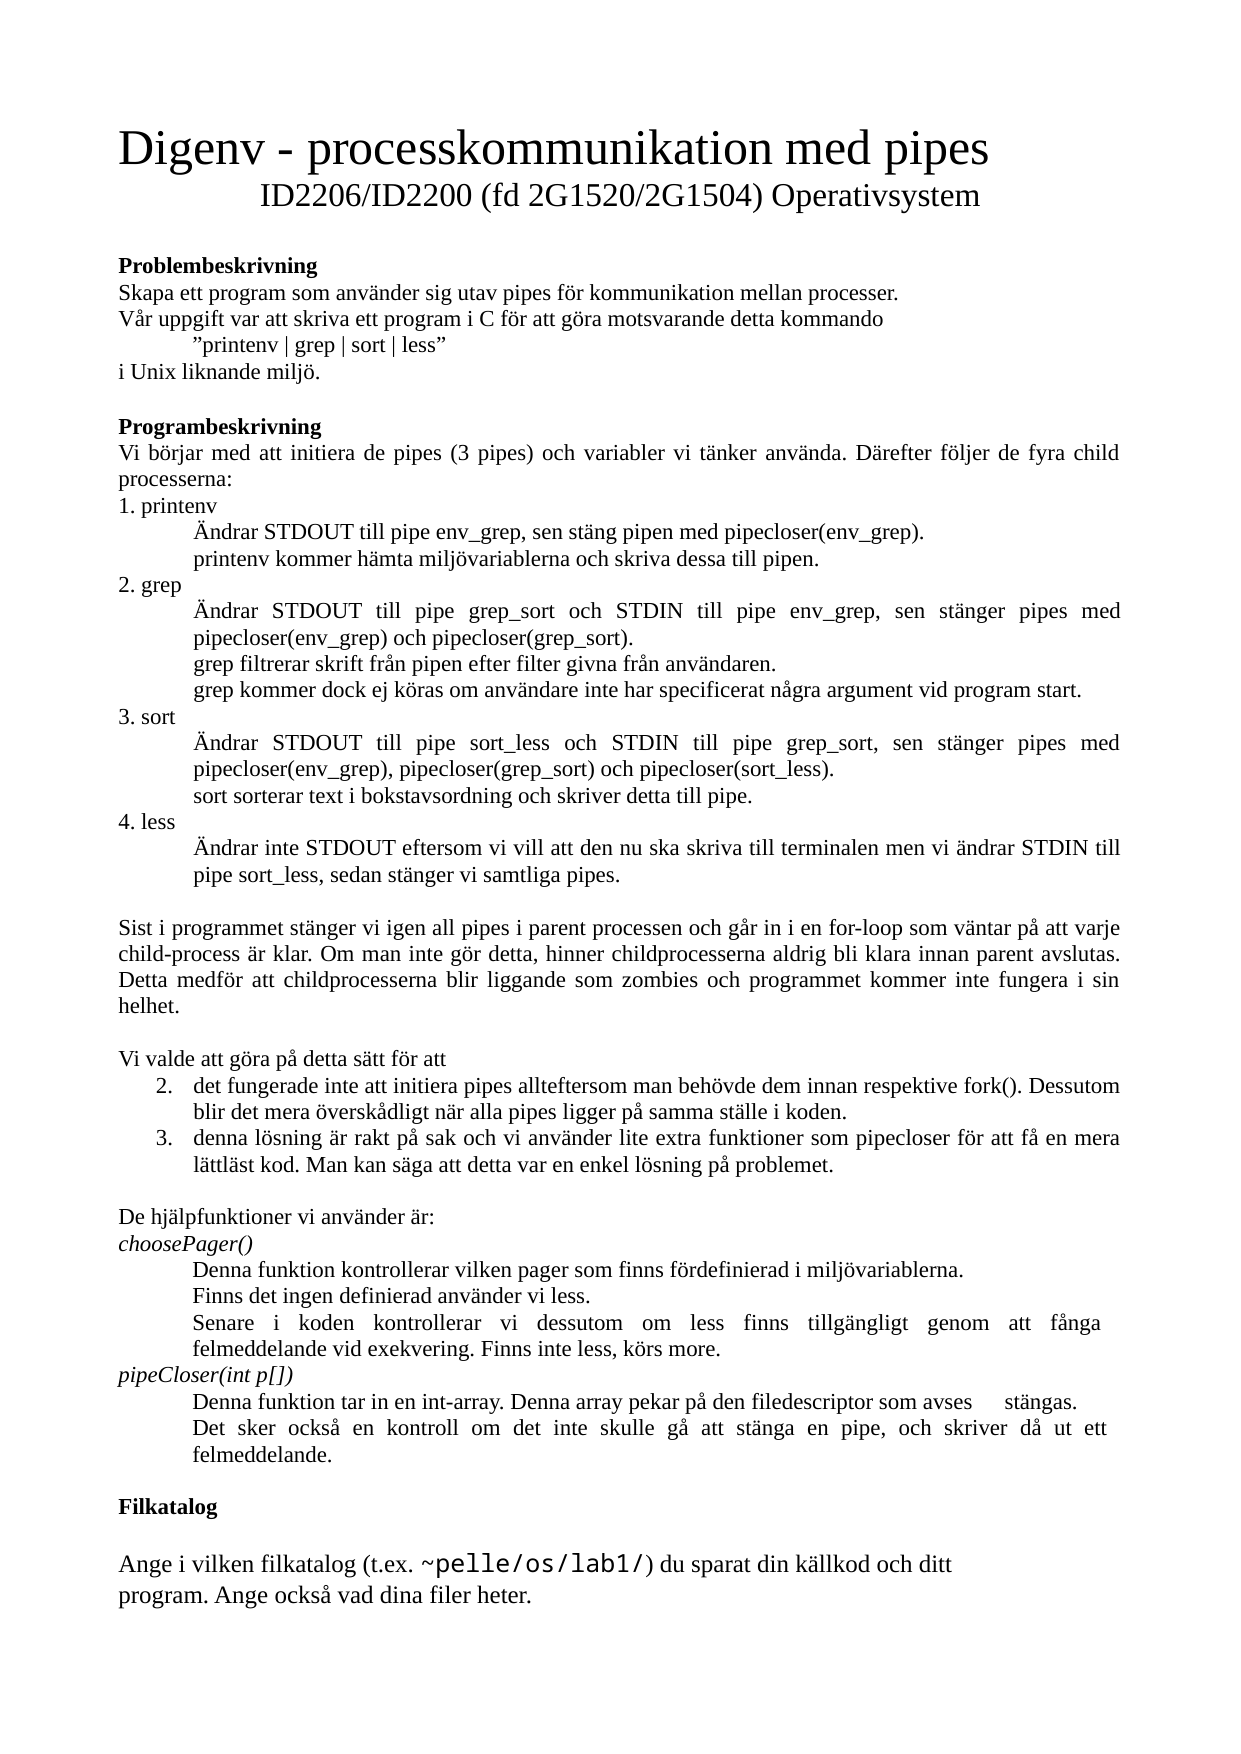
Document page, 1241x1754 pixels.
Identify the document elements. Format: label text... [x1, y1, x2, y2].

text Senare i koden kontrollerar vi dessutom om less finns tillgängligt genom att fånga felmeddelande vid exekvering. Finns inte less, körs more. [118, 1309, 1122, 1362]
text grep kommer dock ej köras om användare inte har specificerat några argument vid program start. [193, 676, 1122, 703]
text printenv kommer hämta miljövariablerna och skriva dessa till pipen. [118, 544, 1122, 571]
text grep filtrerar skrift från pipen efter filter givna från användaren. [193, 650, 1122, 676]
list denna lösning är rakt på sak och vi använder lite extra funktioner som pipecloser för att få en mera lättläst kod. Man kan säga att detta var en enkel lösning på problemet. [156, 1124, 1122, 1177]
text Denna funktion kontrollerar vilken pager som finns fördefinierad i miljövariablerna. [118, 1256, 1122, 1282]
text Problembeskrivning Skapa ett program som använder sig utav pipes för kommunikation mellan processer. [118, 252, 1122, 305]
text Ändrar STDOUT till pipe env_grep, sen stäng pipen med pipecloser(env_grep). [118, 518, 1122, 544]
text 4. less [118, 808, 1122, 834]
text Ändrar inte STDOUT eftersom vi vill att den nu ska skriva till terminalen men vi ändrar STDIN till pipe sort_less, sedan stänger vi samtliga pipes. [193, 834, 1122, 887]
text i Unix liknande miljö. [118, 358, 1122, 384]
text Filkatalog [118, 1493, 1122, 1546]
text Ändrar STDOUT till pipe grep_sort och STDIN till pipe env_grep, sen stänger pipes med pipecloser(env_grep) och pipecloser(grep_sort). [193, 597, 1122, 650]
text Vi valde att göra på detta sätt för att [118, 1045, 1122, 1072]
text 2. grep [118, 571, 1122, 597]
text Denna funktion tar in en int-array. Denna array pekar på den filedescriptor som avses stängas. [118, 1388, 1122, 1414]
text 3. sort [118, 703, 1122, 729]
text pipeCloser(int p[]) [118, 1362, 1122, 1388]
text ID2206/ID2200 (fd 2G1520/2G1504) Operativsystem [118, 176, 1122, 214]
text ”printenv | grep | sort | less” [118, 331, 1122, 358]
text Ändrar STDOUT till pipe sort_less och STDIN till pipe grep_sort, sen stänger pipes med pipecloser(env_grep), pipecloser(grep_sort) och pipecloser(sort_less). [193, 729, 1122, 782]
text Det sker också en kontroll om det inte skulle gå att stänga en pipe, och skriver då ut ett felmeddelande. [118, 1414, 1122, 1467]
text Finns det ingen definierad använder vi less. [118, 1282, 1122, 1309]
text De hjälpfunktioner vi använder är: [118, 1203, 1122, 1230]
text Programbeskrivning Vi börjar med att initiera de pipes (3 pipes) och variabler vi tänker använda. Därefter följer de fyra child processerna: [118, 413, 1122, 492]
text Sist i programmet stänger vi igen all pipes i parent processen och går in i en for-loop som väntar på att varje child-process är klar. Om man inte gör detta, hinner childprocesserna aldrig bli klara innan parent avslutas. Detta medför att childprocesserna blir liggande som zombies och programmet kommer inte fungera i sin helhet. [118, 913, 1122, 1019]
text 1. printenv [118, 492, 1122, 518]
text sort sorterar text i bokstavsordning och skriver detta till pipe. [193, 782, 1122, 808]
text choosePager() [118, 1230, 1122, 1256]
text Vår uppgift var att skriva ett program i C för att göra motsvarande detta kommando [118, 305, 1122, 331]
text Ange i vilken filkatalog (t.ex. ~pelle/os/lab1/) du sparat din källkod och ditt [118, 1546, 1122, 1580]
list det fungerade inte att initiera pipes allteftersom man behövde dem innan respektive fork(). Dessutom blir det mera överskådligt när alla pipes ligger på samma ställe i koden. [156, 1072, 1122, 1124]
text Digenv - processkommunikation med pipes [118, 118, 1122, 176]
text program. Ange också vad dina filer heter. [118, 1580, 1122, 1609]
